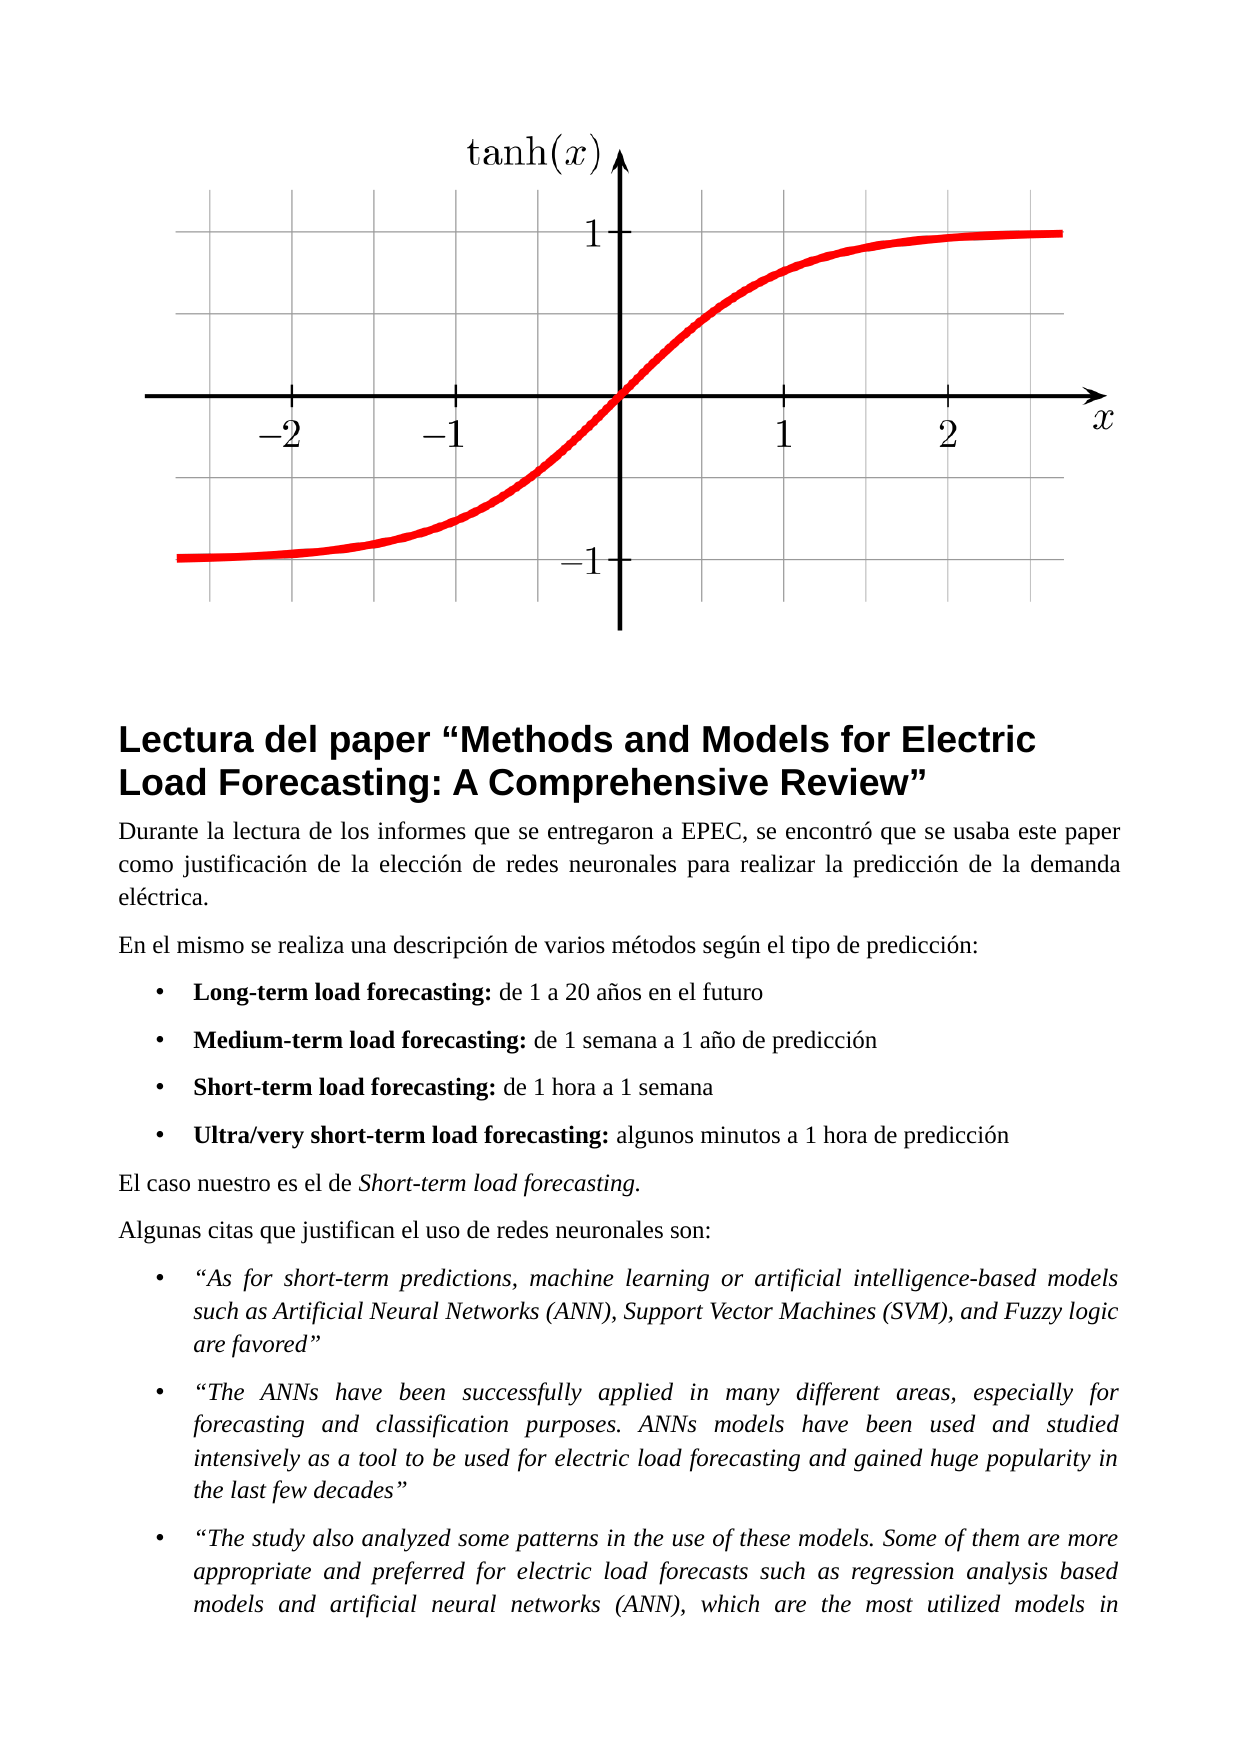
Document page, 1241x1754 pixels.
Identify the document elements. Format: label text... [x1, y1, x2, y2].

subtitle Lectura del paper “Methods and Models for Electric Load Forecasting: A Comprehensive Review” [118, 717, 1122, 803]
text Algunas citas que justifican el uso de redes neuronales son: [118, 1215, 1122, 1244]
list “The study also analyzed some patterns in the use of these models. Some of them are more appropriate and preferred for electric load forecasts such as regression analysis based models and artificial neural networks (ANN), which are the most utilized models in [156, 1523, 1122, 1618]
picture [134, 128, 1116, 641]
list “The ANNs have been successfully applied in many different areas, especially for forecasting and classification purposes. ANNs models have been used and studied intensively as a tool to be used for electric load forecasting and gained huge popularity in the last few decades” [156, 1377, 1122, 1504]
list Ultra/very short-term load forecasting: algunos minutos a 1 hora de predicción [156, 1120, 1122, 1149]
list Long-term load forecasting: de 1 a 20 años en el futuro [156, 977, 1122, 1006]
text Durante la lectura de los informes que se entregaron a EPEC, se encontró que se usaba este paper como justificación de la elección de redes neuronales para realizar la predicción de la demanda eléctrica. [118, 816, 1122, 911]
list Medium-term load forecasting: de 1 semana a 1 año de predicción [156, 1025, 1122, 1054]
text El caso nuestro es el de Short-term load forecasting. [118, 1168, 1122, 1196]
text En el mismo se realiza una descripción de varios métodos según el tipo de predicción: [118, 930, 1122, 958]
list Short-term load forecasting: de 1 hora a 1 semana [156, 1072, 1122, 1101]
list “As for short-term predictions, machine learning or artificial intelligence-based models such as Artificial Neural Networks (ANN), Support Vector Machines (SVM), and Fuzzy logic are favored” [156, 1263, 1122, 1358]
